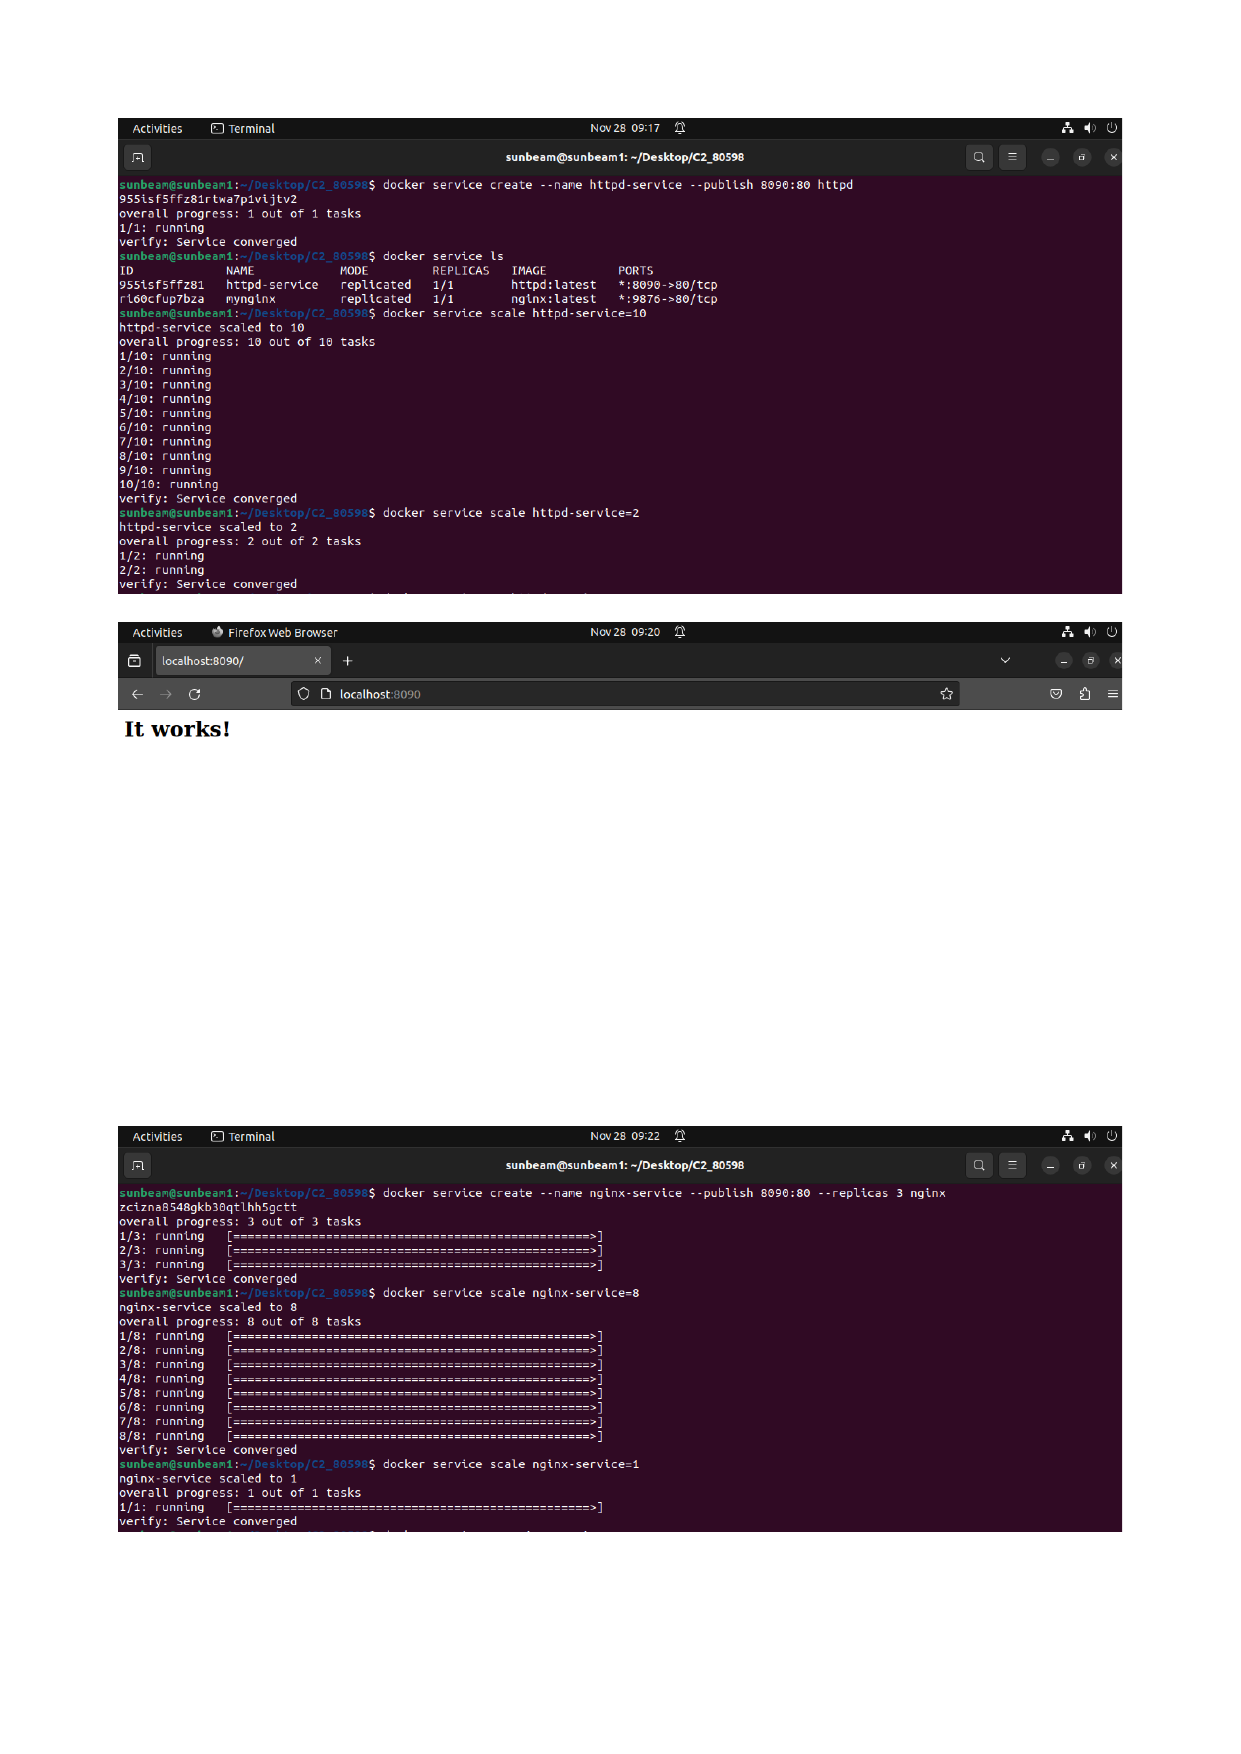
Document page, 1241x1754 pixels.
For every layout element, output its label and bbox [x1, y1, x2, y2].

picture [118, 118, 1123, 594]
picture [118, 1126, 1123, 1532]
picture [118, 622, 1123, 1098]
